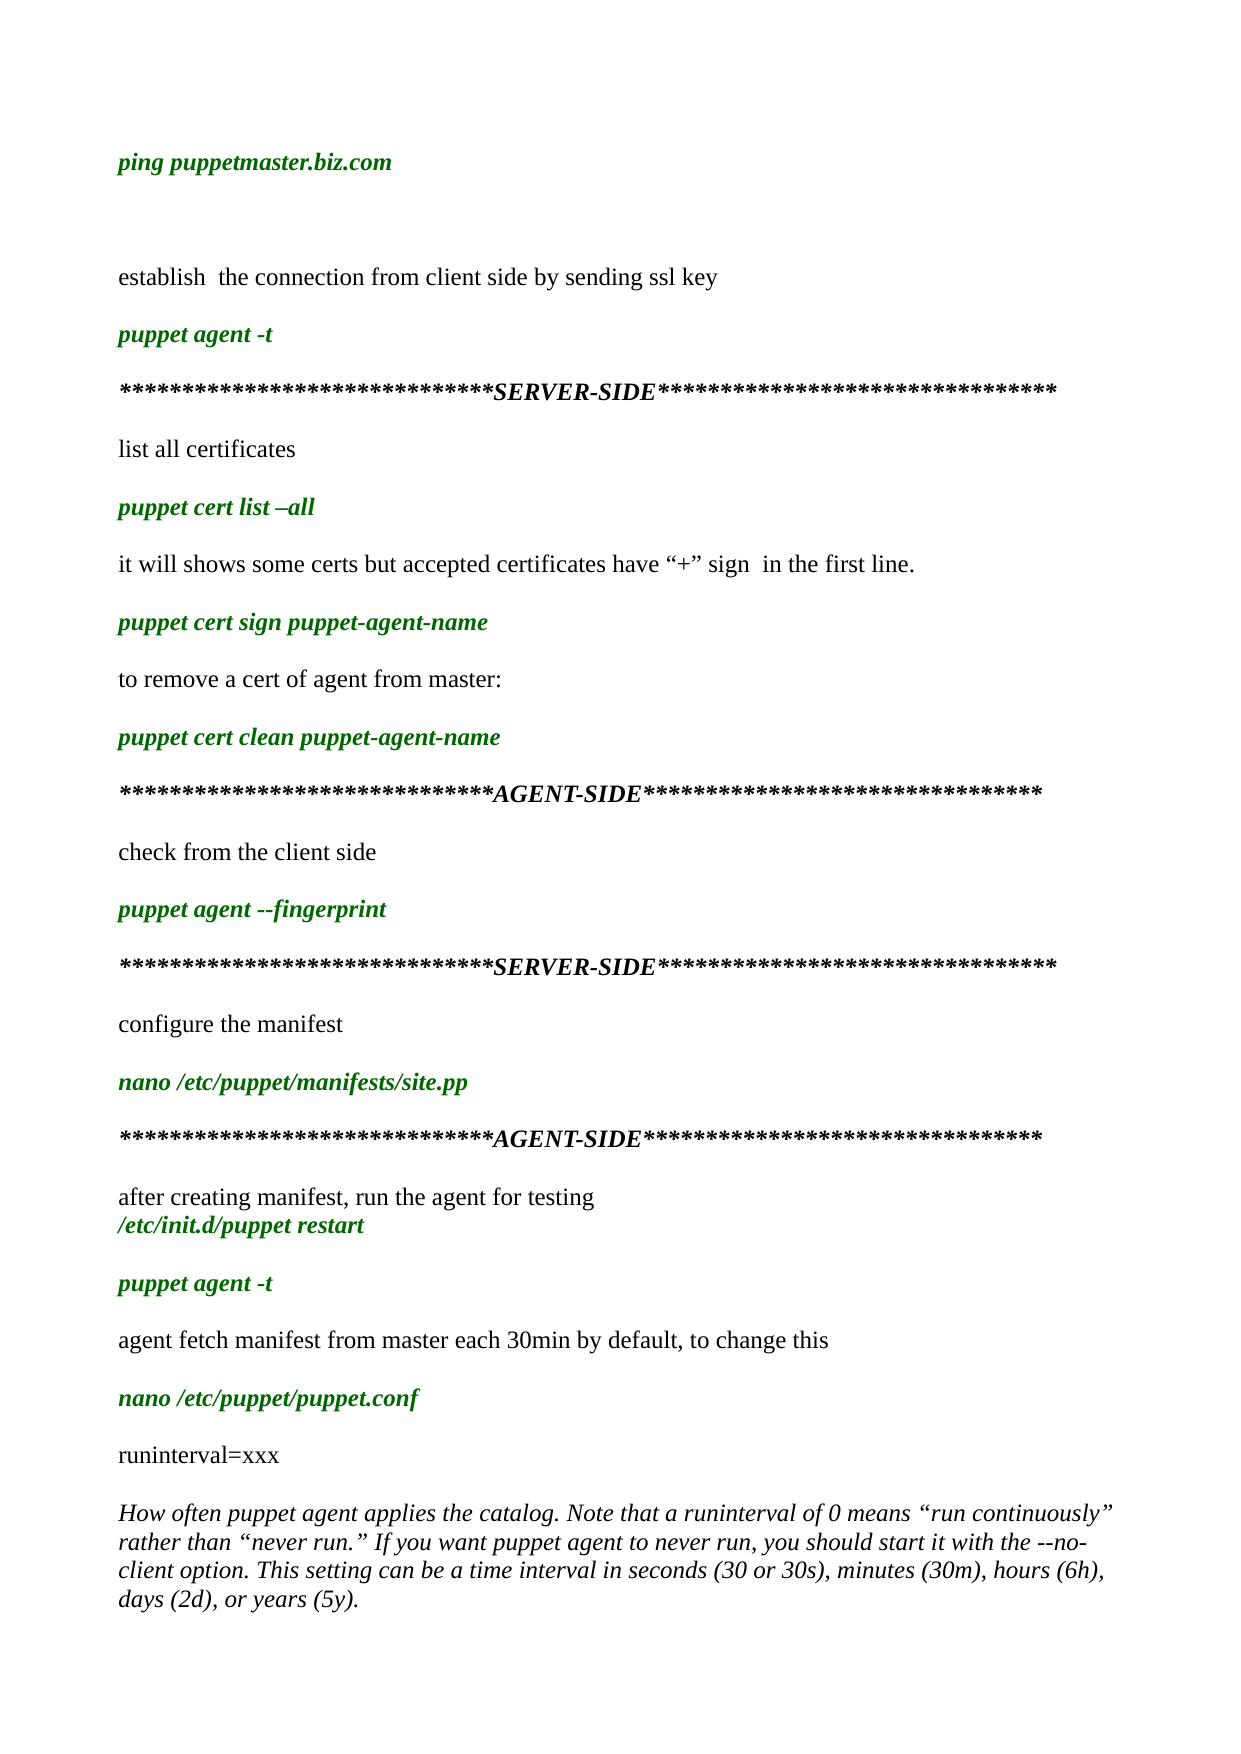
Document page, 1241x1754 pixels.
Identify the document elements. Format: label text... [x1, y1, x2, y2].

text list all certificates [118, 434, 1122, 463]
text puppet cert clean puppet-agent-name [118, 722, 1122, 751]
text ******************************SERVER-SIDE******************************** [118, 952, 1122, 981]
text after creating manifest, run the agent for testing [118, 1182, 1122, 1211]
text configure the manifest [118, 1009, 1122, 1038]
text agent fetch manifest from master each 30min by default, to change this [118, 1326, 1122, 1354]
text establish the connection from client side by sending ssl key [118, 262, 1122, 291]
text runinterval=xxx [118, 1441, 1122, 1469]
text check from the client side [118, 837, 1122, 866]
text puppet cert sign puppet-agent-name [118, 607, 1122, 636]
text ******************************AGENT-SIDE******************************** [118, 779, 1122, 808]
text puppet agent -t [118, 1268, 1122, 1297]
text puppet agent --fingerprint [118, 894, 1122, 923]
text nano /etc/puppet/manifests/site.pp [118, 1067, 1122, 1096]
text it will shows some certs but accepted certificates have “+” sign in the first line. [118, 549, 1122, 578]
text puppet cert list –all [118, 492, 1122, 521]
text How often puppet agent applies the catalog. Note that a runinterval of 0 means “run continuously” rather than “never run.” If you want puppet agent to never run, you should start it with the --no-client option. This setting can be a time interval in seconds (30 or 30s), minutes (30m), hours (6h), days (2d), or years (5y). [118, 1498, 1122, 1613]
text ******************************AGENT-SIDE******************************** [118, 1124, 1122, 1153]
text /etc/init.d/puppet restart [118, 1211, 1122, 1239]
text to remove a cert of agent from master: [118, 664, 1122, 693]
text ping puppetmaster.biz.com [118, 147, 1122, 176]
text ******************************SERVER-SIDE******************************** [118, 377, 1122, 406]
text puppet agent -t [118, 319, 1122, 348]
text nano /etc/puppet/puppet.conf [118, 1383, 1122, 1412]
